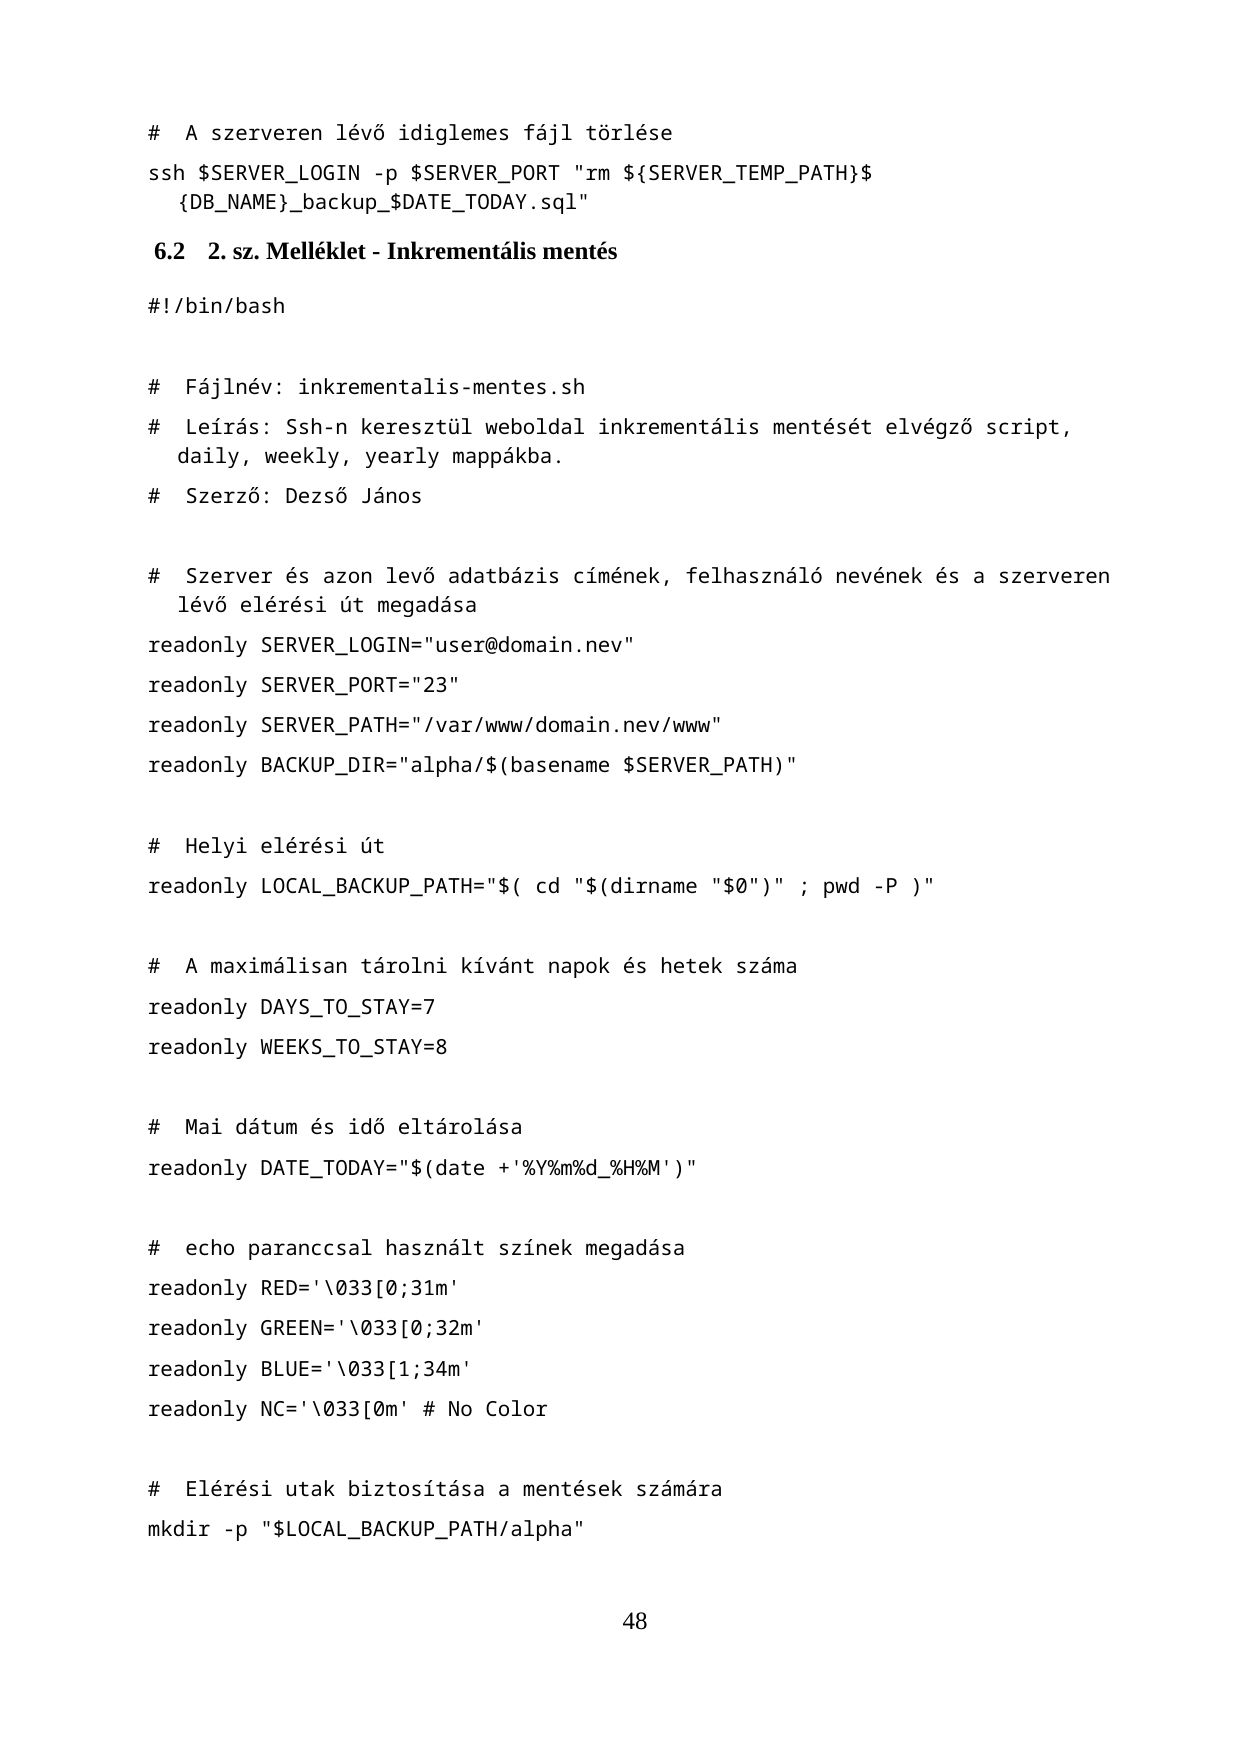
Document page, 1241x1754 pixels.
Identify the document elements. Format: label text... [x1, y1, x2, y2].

text # echo paranccsal használt színek megadása [148, 1233, 1122, 1262]
text readonly GREEN='\033[0;32m' [148, 1313, 1122, 1342]
text readonly SERVER_PORT="23" [148, 670, 1122, 699]
text readonly SERVER_LOGIN="user@domain.nev" [148, 630, 1122, 658]
text readonly BACKUP_DIR="alpha/$(basename $SERVER_PATH)" [148, 751, 1122, 779]
text readonly DATE_TODAY="$(date +'%Y%m%d_%H%M')" [148, 1153, 1122, 1181]
text # Leírás: Ssh-n keresztül weboldal inkrementális mentését elvégző script, daily, weekly, yearly mappákba. [148, 412, 1122, 469]
text readonly BLUE='\033[1;34m' [148, 1354, 1122, 1382]
subtitle 2. sz. Melléklet - Inkrementális mentés [148, 236, 1122, 265]
text readonly RED='\033[0;31m' [148, 1273, 1122, 1302]
text # A maximálisan tárolni kívánt napok és hetek száma [148, 952, 1122, 980]
text #!/bin/bash [148, 292, 1122, 320]
text # A szerveren lévő idiglemes fájl törlése [148, 118, 1122, 147]
text # Helyi elérési út [148, 831, 1122, 859]
text # Szerző: Dezső János [148, 481, 1122, 509]
text # Mai dátum és idő eltárolása [148, 1112, 1122, 1141]
text ssh $SERVER_LOGIN -p $SERVER_PORT "rm ${SERVER_TEMP_PATH}${DB_NAME}_backup_$DATE_TODAY.sql" [148, 158, 1122, 215]
text mkdir -p "$LOCAL_BACKUP_PATH/alpha" [148, 1514, 1122, 1543]
text # Szerver és azon levő adatbázis címének, felhasználó nevének és a szerveren lévő elérési út megadása [148, 561, 1122, 618]
text readonly LOCAL_BACKUP_PATH="$( cd "$(dirname "$0")" ; pwd -P )" [148, 871, 1122, 900]
text readonly SERVER_PATH="/var/www/domain.nev/www" [148, 710, 1122, 739]
text # Elérési utak biztosítása a mentések számára [148, 1474, 1122, 1503]
text readonly NC='\033[0m' # No Color [148, 1394, 1122, 1422]
text readonly WEEKS_TO_STAY=8 [148, 1032, 1122, 1061]
text # Fájlnév: inkrementalis-mentes.sh [148, 372, 1122, 401]
text readonly DAYS_TO_STAY=7 [148, 992, 1122, 1020]
